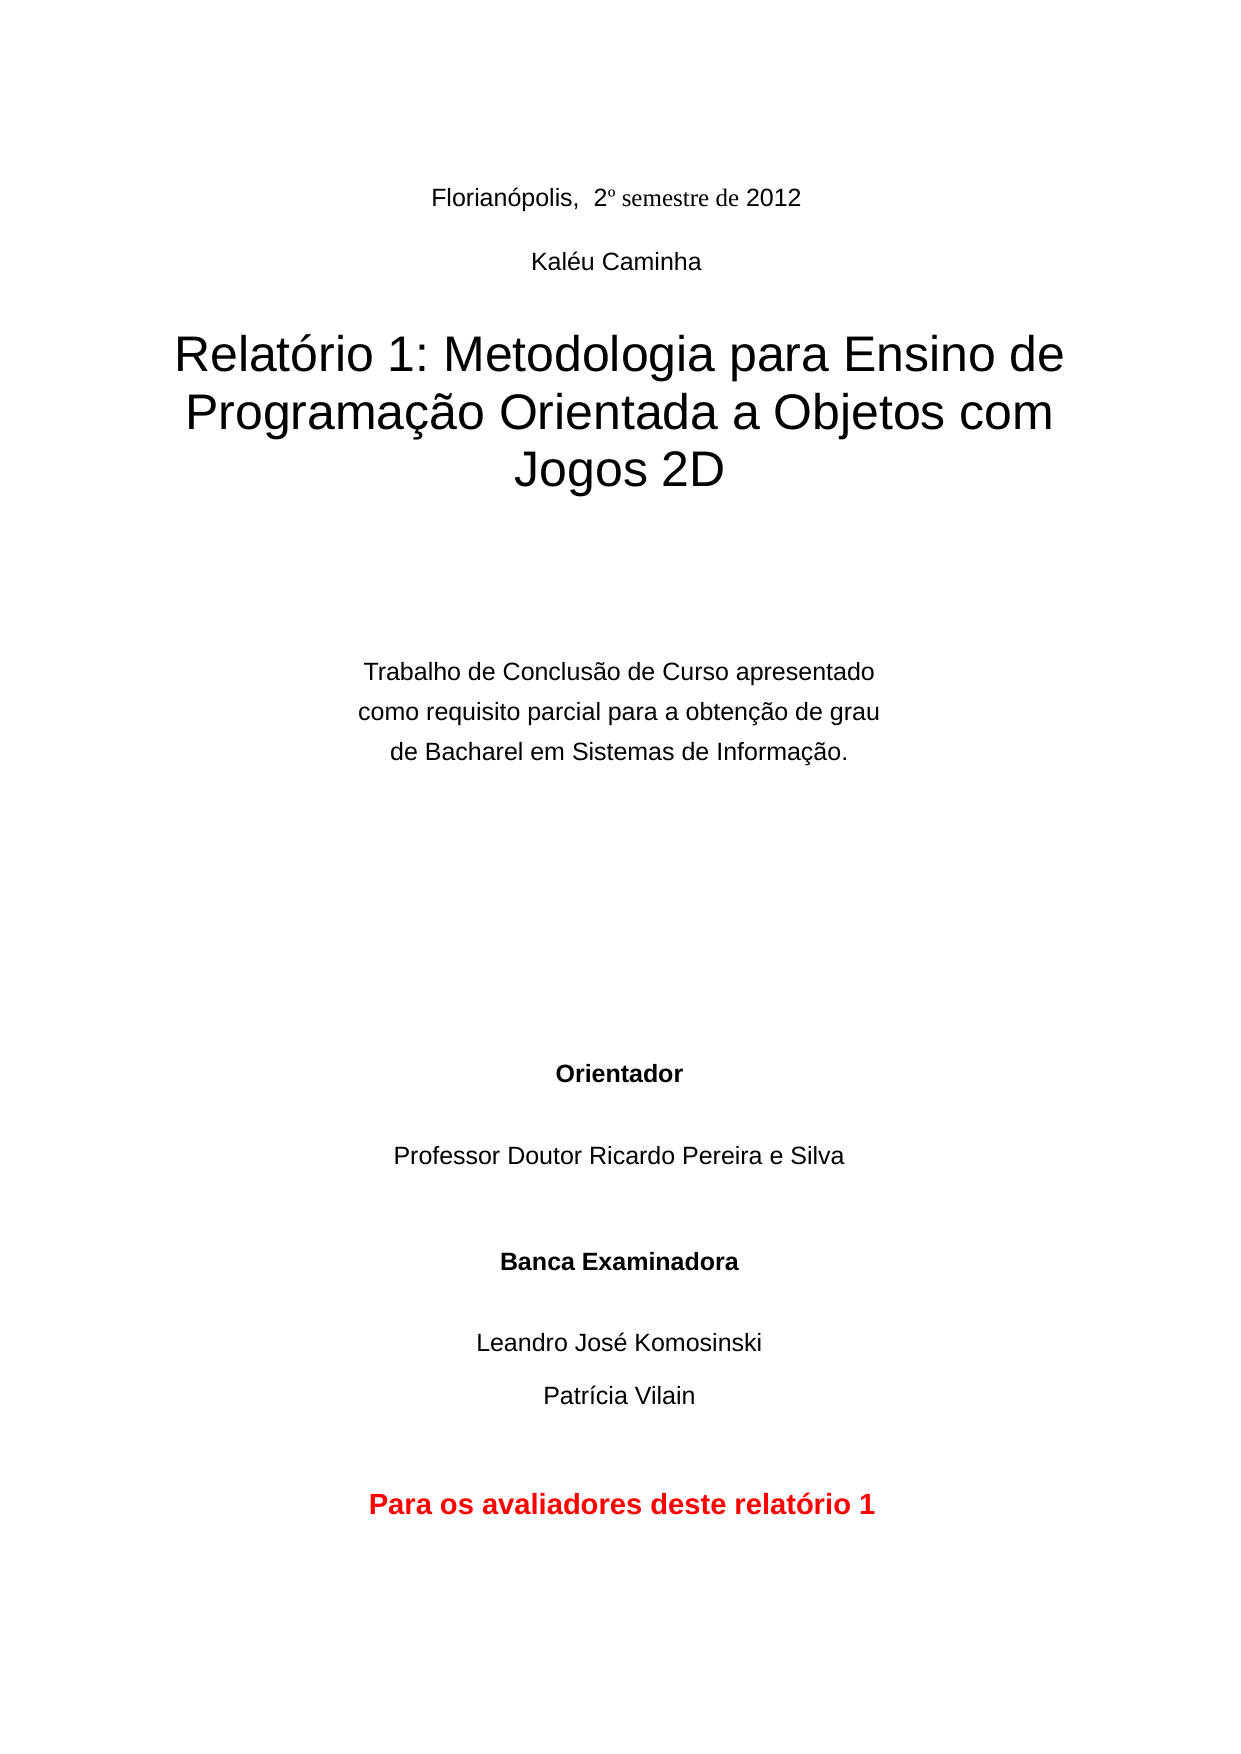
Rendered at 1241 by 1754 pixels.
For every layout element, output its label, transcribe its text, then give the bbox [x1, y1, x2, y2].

text Professor Doutor Ricardo Pereira e Silva [350, 1141, 889, 1169]
text Patrícia Vilain [350, 1381, 889, 1410]
text Relatório 1: Metodologia para Ensino de Programação Orientada a Objetos com Jogos 2D [118, 324, 1122, 497]
text Orientador [350, 1059, 889, 1117]
text Leandro José Komosinski [350, 1328, 889, 1357]
text Florianópolis, 2º semestre de 2012 [349, 182, 883, 211]
text Kaléu Caminha [349, 247, 883, 276]
text Para os avaliadores deste relatório 1 [122, 1487, 1122, 1521]
text Trabalho de Conclusão de Curso apresentado como requisito parcial para a obtenção de grau de Bacharel em Sistemas de Informação. [350, 657, 889, 766]
text Banca Examinadora [350, 1247, 889, 1304]
